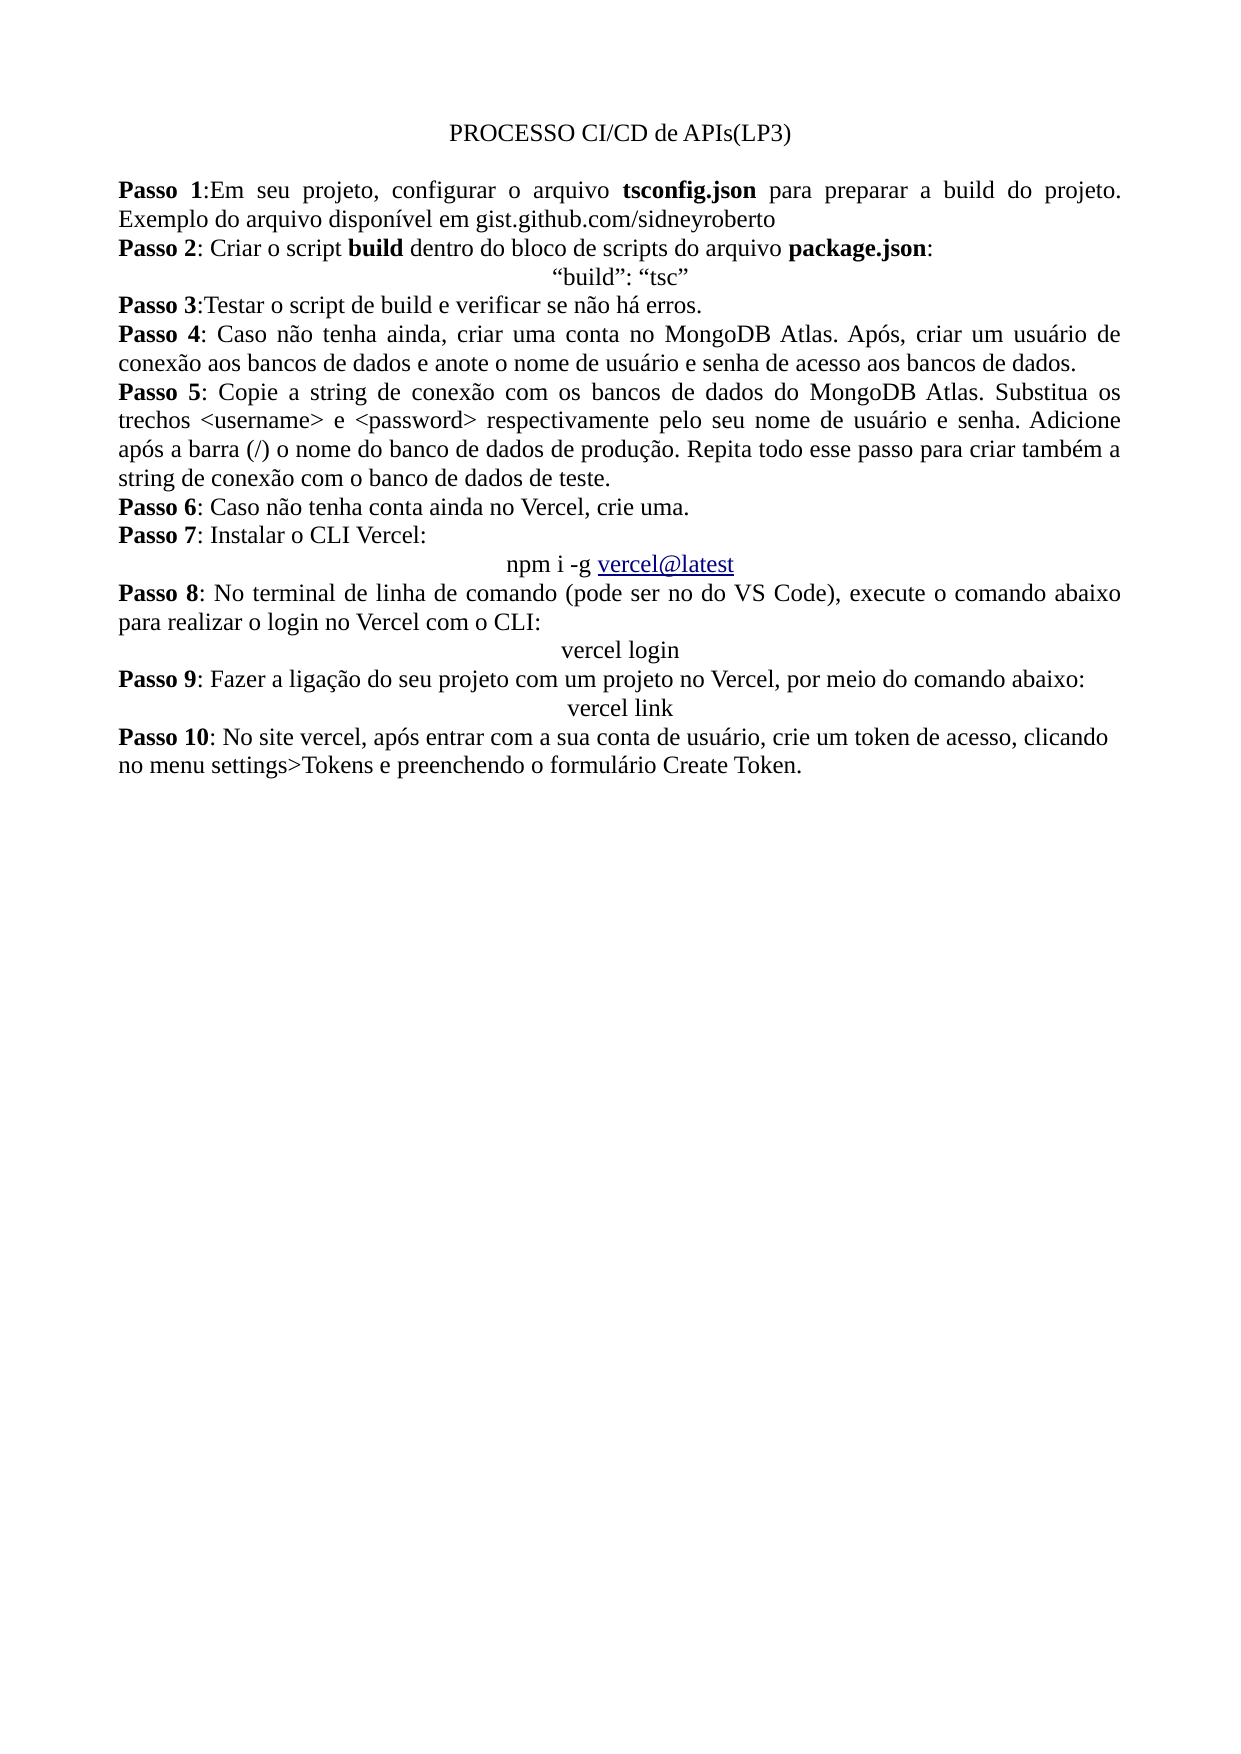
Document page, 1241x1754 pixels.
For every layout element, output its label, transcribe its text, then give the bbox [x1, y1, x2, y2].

text “build”: “tsc” [118, 262, 1122, 291]
text Passo 1:Em seu projeto, configurar o arquivo tsconfig.json para preparar a build do projeto. Exemplo do arquivo disponível em gist.github.com/sidneyroberto [118, 176, 1122, 233]
text Passo 9: Fazer a ligação do seu projeto com um projeto no Vercel, por meio do comando abaixo: [118, 664, 1122, 693]
text npm i -g vercel@latest [118, 549, 1122, 578]
text Passo 10: No site vercel, após entrar com a sua conta de usuário, crie um token de acesso, clicando no menu settings>Tokens e preenchendo o formulário Create Token. [118, 722, 1122, 779]
text vercel login [118, 636, 1122, 664]
text Passo 6: Caso não tenha conta ainda no Vercel, crie uma. [118, 492, 1122, 521]
text Passo 3:Testar o script de build e verificar se não há erros. [118, 291, 1122, 319]
text Passo 7: Instalar o CLI Vercel: [118, 521, 1122, 549]
text vercel link [118, 693, 1122, 722]
text Passo 5: Copie a string de conexão com os bancos de dados do MongoDB Atlas. Substitua os trechos <username> e <password> respectivamente pelo seu nome de usuário e senha. Adicione após a barra (/) o nome do banco de dados de produção. Repita todo esse passo para criar também a string de conexão com o banco de dados de teste. [118, 377, 1122, 492]
text PROCESSO CI/CD de APIs(LP3) [118, 118, 1122, 147]
text Passo 4: Caso não tenha ainda, criar uma conta no MongoDB Atlas. Após, criar um usuário de conexão aos bancos de dados e anote o nome de usuário e senha de acesso aos bancos de dados. [118, 319, 1122, 377]
text Passo 8: No terminal de linha de comando (pode ser no do VS Code), execute o comando abaixo para realizar o login no Vercel com o CLI: [118, 578, 1122, 636]
text Passo 2: Criar o script build dentro do bloco de scripts do arquivo package.json: [118, 233, 1122, 262]
